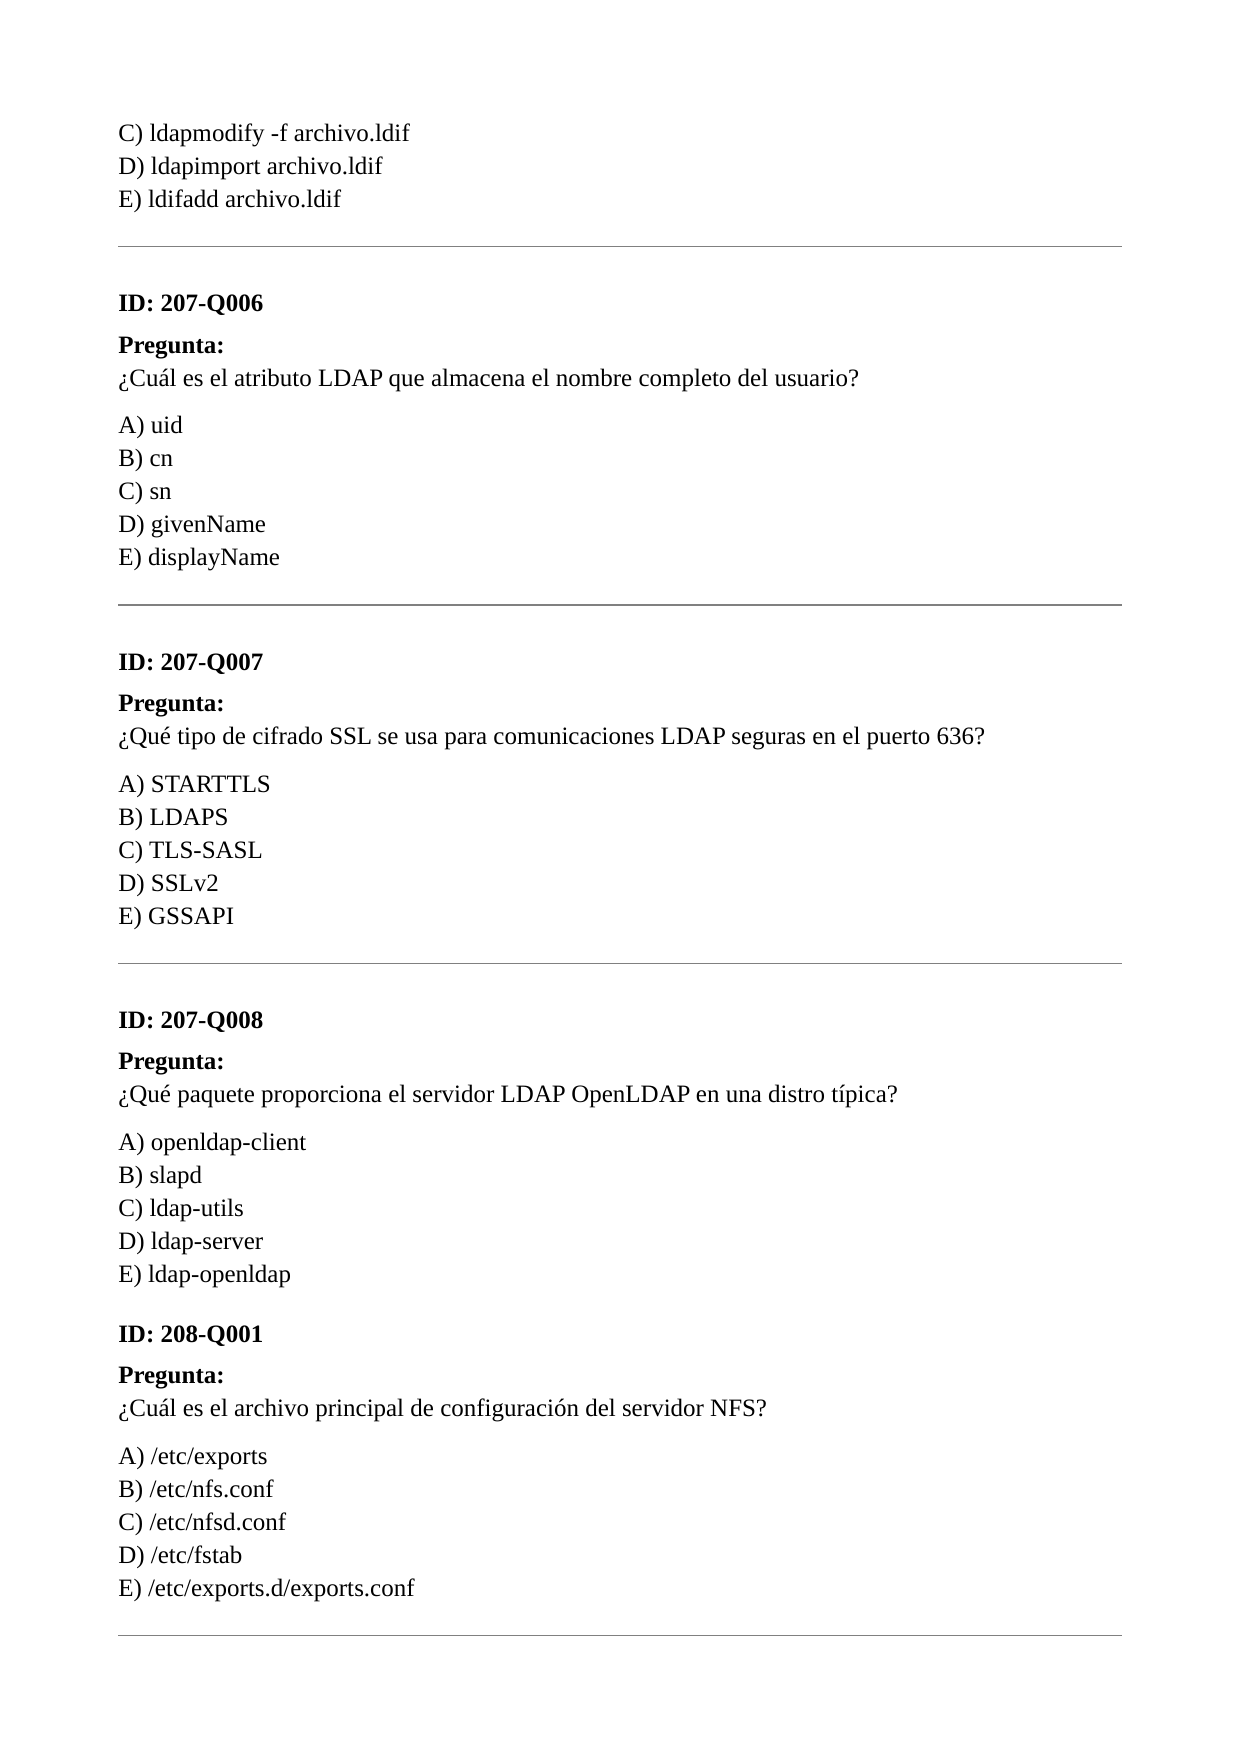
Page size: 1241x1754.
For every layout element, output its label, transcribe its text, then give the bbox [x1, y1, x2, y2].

text Pregunta: ¿Cuál es el atributo LDAP que almacena el nombre completo del usuario? [118, 330, 1122, 392]
text Pregunta: ¿Qué paquete proporciona el servidor LDAP OpenLDAP en una distro típica? [118, 1046, 1122, 1108]
text A) /etc/exports B) /etc/nfs.conf C) /etc/nfsd.conf D) /etc/fstab E) /etc/exports.d/exports.conf [118, 1441, 1122, 1602]
subtitle ID: 208-Q001 [118, 1319, 1122, 1348]
text Pregunta: ¿Cuál es el archivo principal de configuración del servidor NFS? [118, 1361, 1122, 1422]
text A) STARTTLS B) LDAPS C) TLS-SASL D) SSLv2 E) GSSAPI [118, 769, 1122, 929]
subtitle ID: 207-Q008 [118, 1005, 1122, 1034]
text C) ldapmodify -f archivo.ldif D) ldapimport archivo.ldif E) ldifadd archivo.ldif [118, 118, 1122, 213]
text A) openldap-client B) slapd C) ldap-utils D) ldap-server E) ldap-openldap [118, 1127, 1122, 1288]
subtitle ID: 207-Q007 [118, 647, 1122, 676]
text A) uid B) cn C) sn D) givenName E) displayName [118, 410, 1122, 571]
text Pregunta: ¿Qué tipo de cifrado SSL se usa para comunicaciones LDAP seguras en el puerto 636? [118, 688, 1122, 750]
subtitle ID: 207-Q006 [118, 288, 1122, 317]
